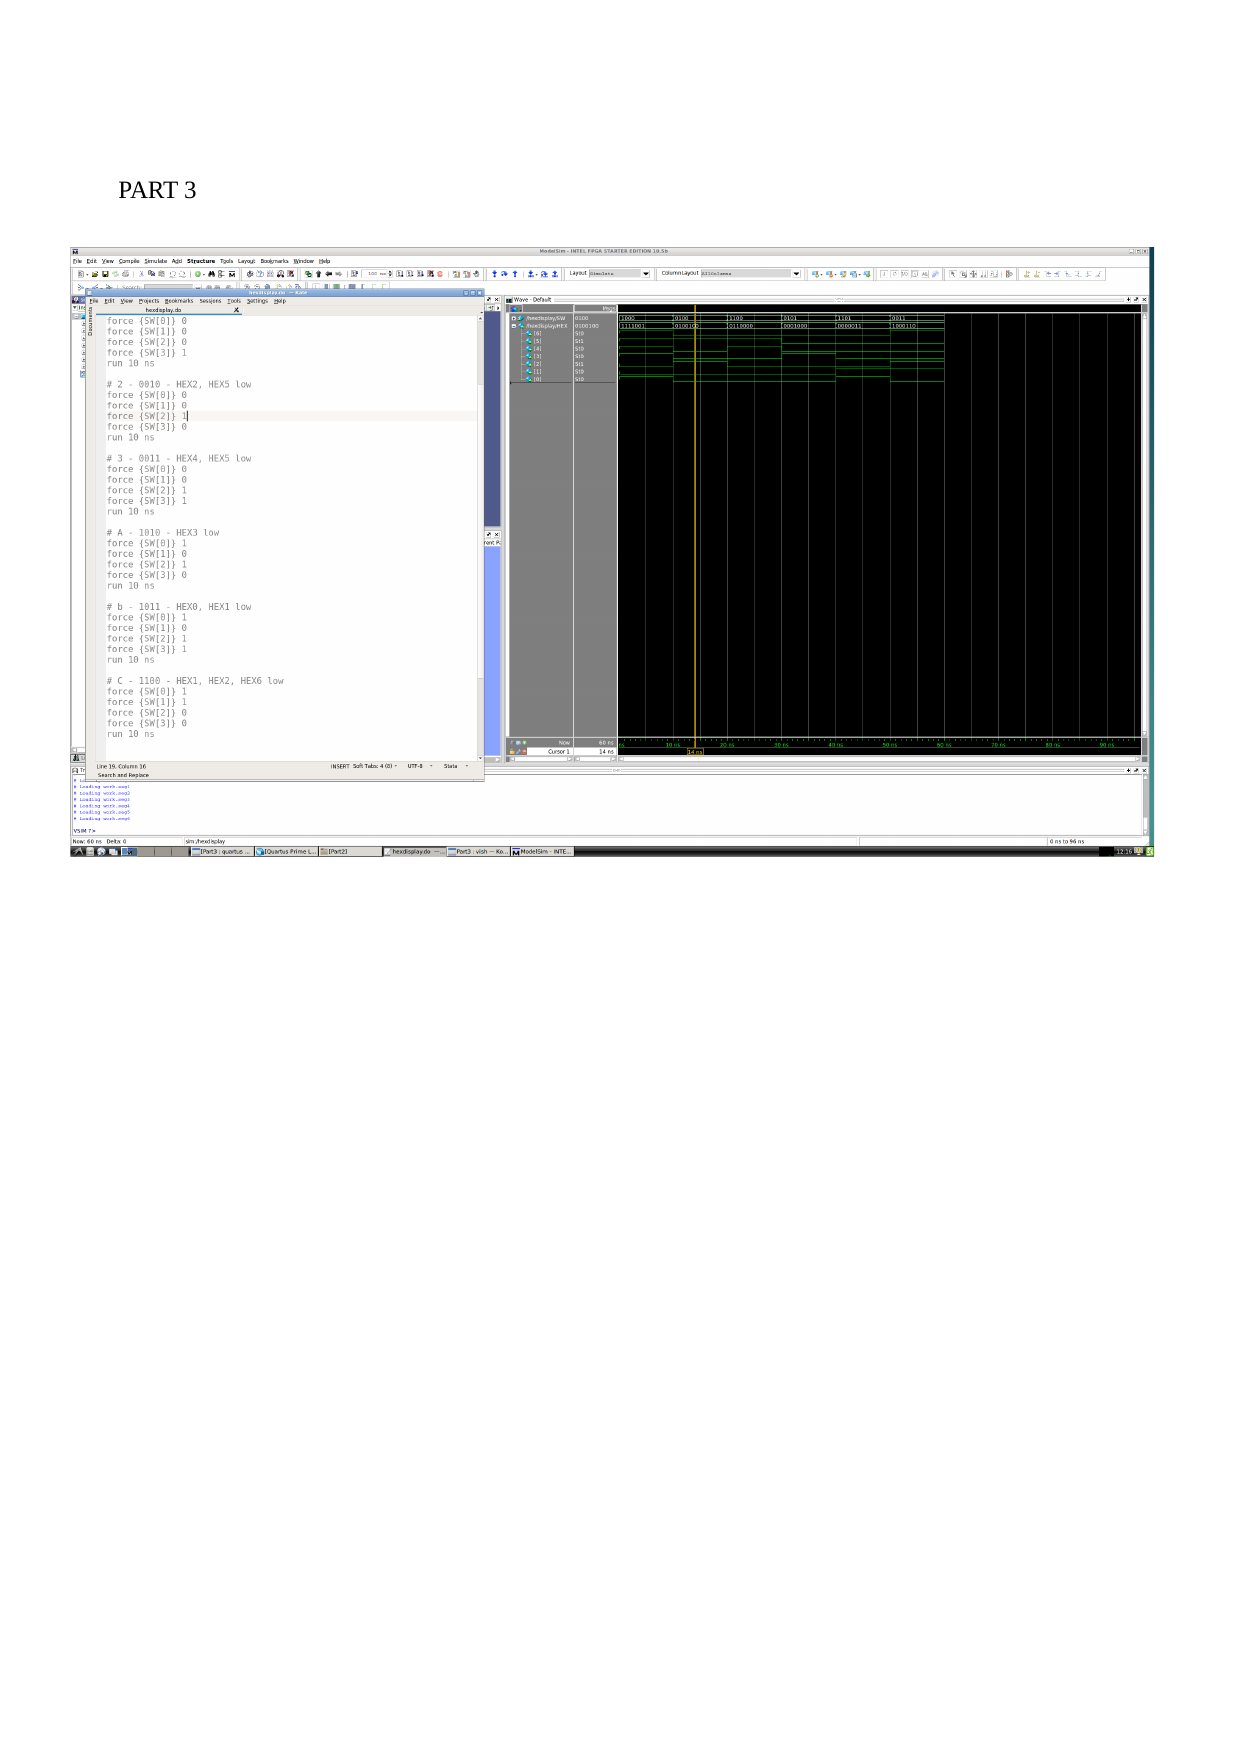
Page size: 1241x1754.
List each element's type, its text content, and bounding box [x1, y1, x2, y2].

picture [70, 247, 1155, 857]
text PART 3 [118, 176, 1122, 204]
